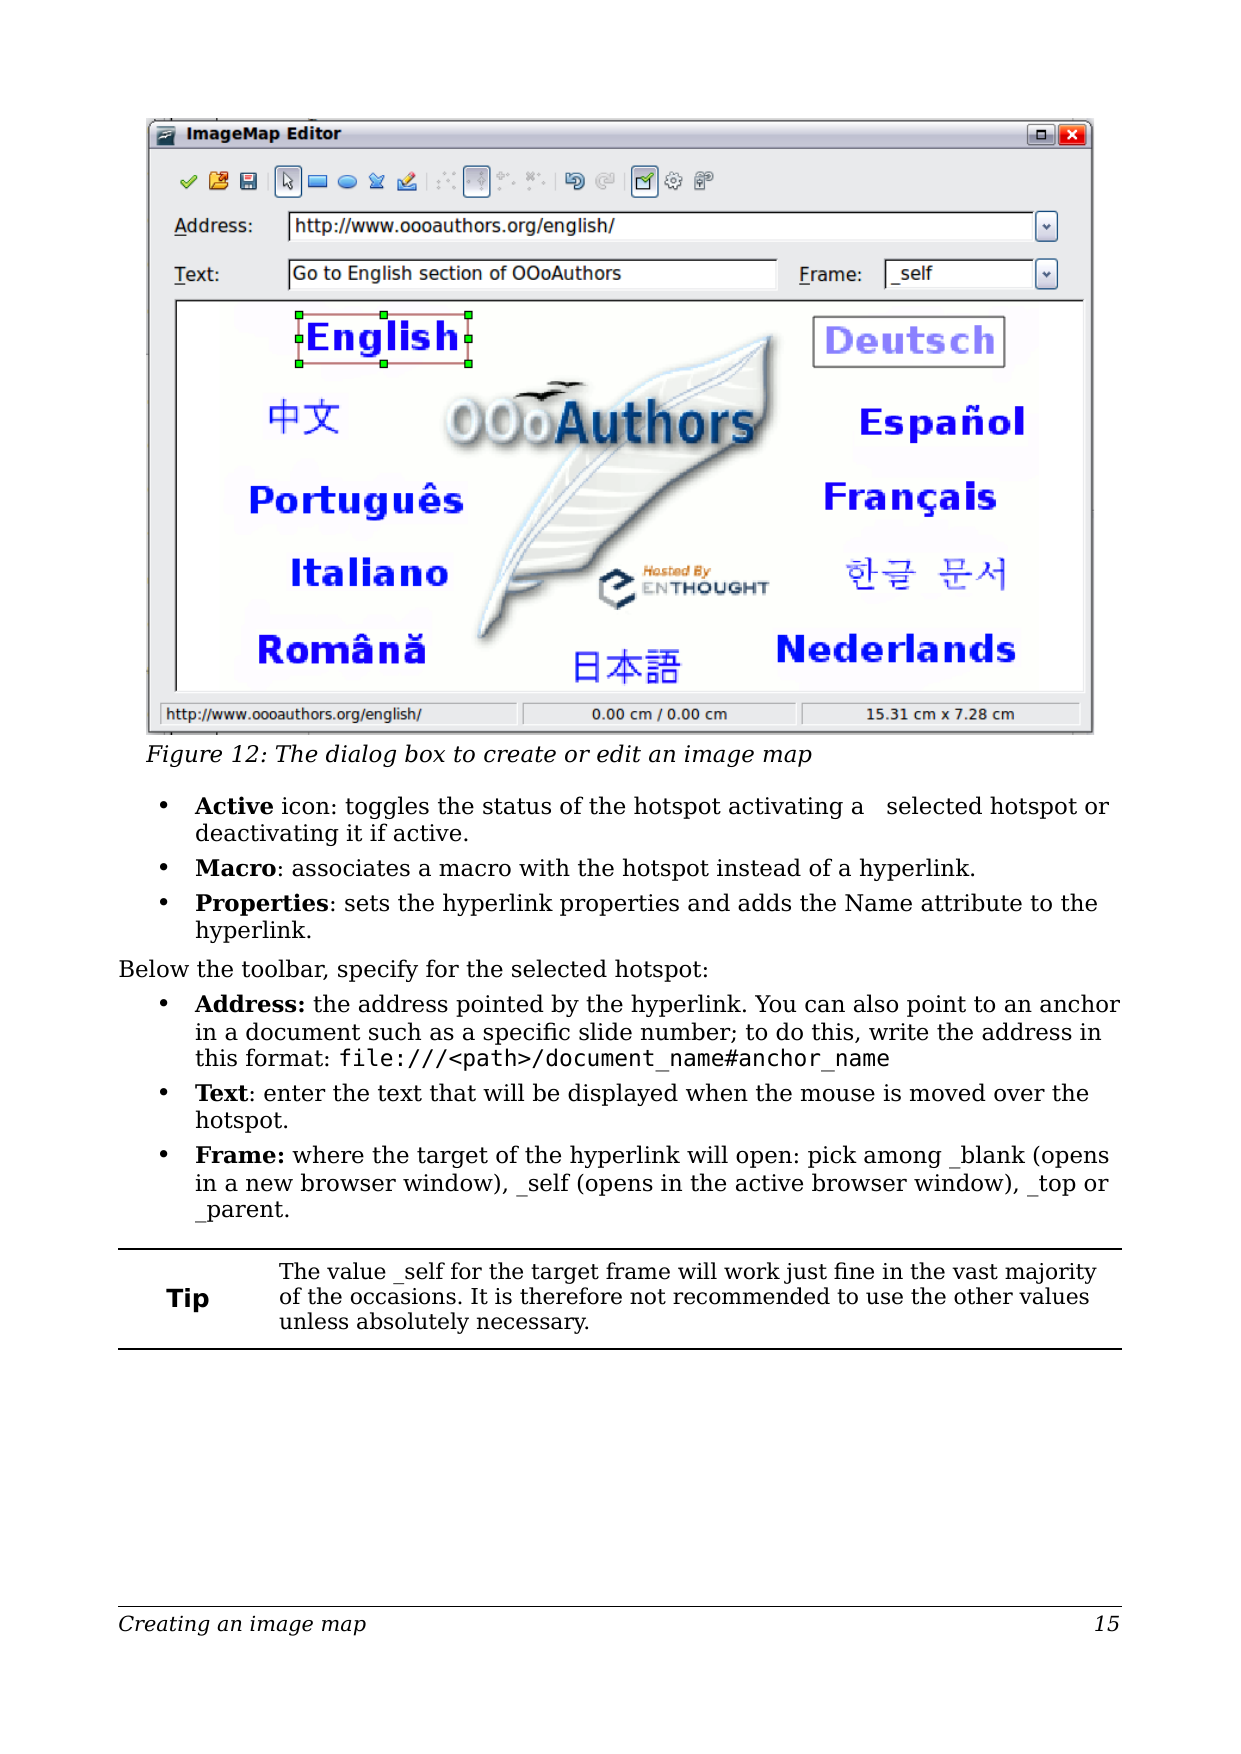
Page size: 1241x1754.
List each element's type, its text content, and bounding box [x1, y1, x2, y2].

list Frame: where the target of the hyperlink will open: pick among _blank (opens in a new browser window), _self (opens in the active browser window), _top or _parent. [156, 1141, 1122, 1223]
list Properties: sets the hyperlink properties and adds the Name attribute to the hyperlink. [156, 888, 1122, 944]
list Address: the address pointed by the hyperlink. You can also point to an anchor in a document such as a specific slide number; to do this, write the address in this format: file:///<path>/document_name#anchor_name [156, 990, 1122, 1072]
list Text: enter the text that will be displayed when the mouse is moved over the hotspot. [156, 1078, 1122, 1134]
list Macro: associates a macro with the hotspot instead of a hyperlink. [156, 853, 1122, 882]
list Below the toolbar, specify for the selected hotspot: [118, 957, 1122, 983]
list Active icon: toggles the status of the hotspot activating a selected hotspot or deactivating it if active. [156, 791, 1122, 847]
table_header The value _self for the target frame will work just fine in the vast majority of the occasions. It is therefore not recommended to use the other values unless absolutely necessary. [258, 1250, 1122, 1348]
text Figure 12: The dialog box to create or edit an image map [146, 741, 1094, 768]
picture [146, 118, 1095, 735]
table_header Tip [118, 1250, 257, 1348]
